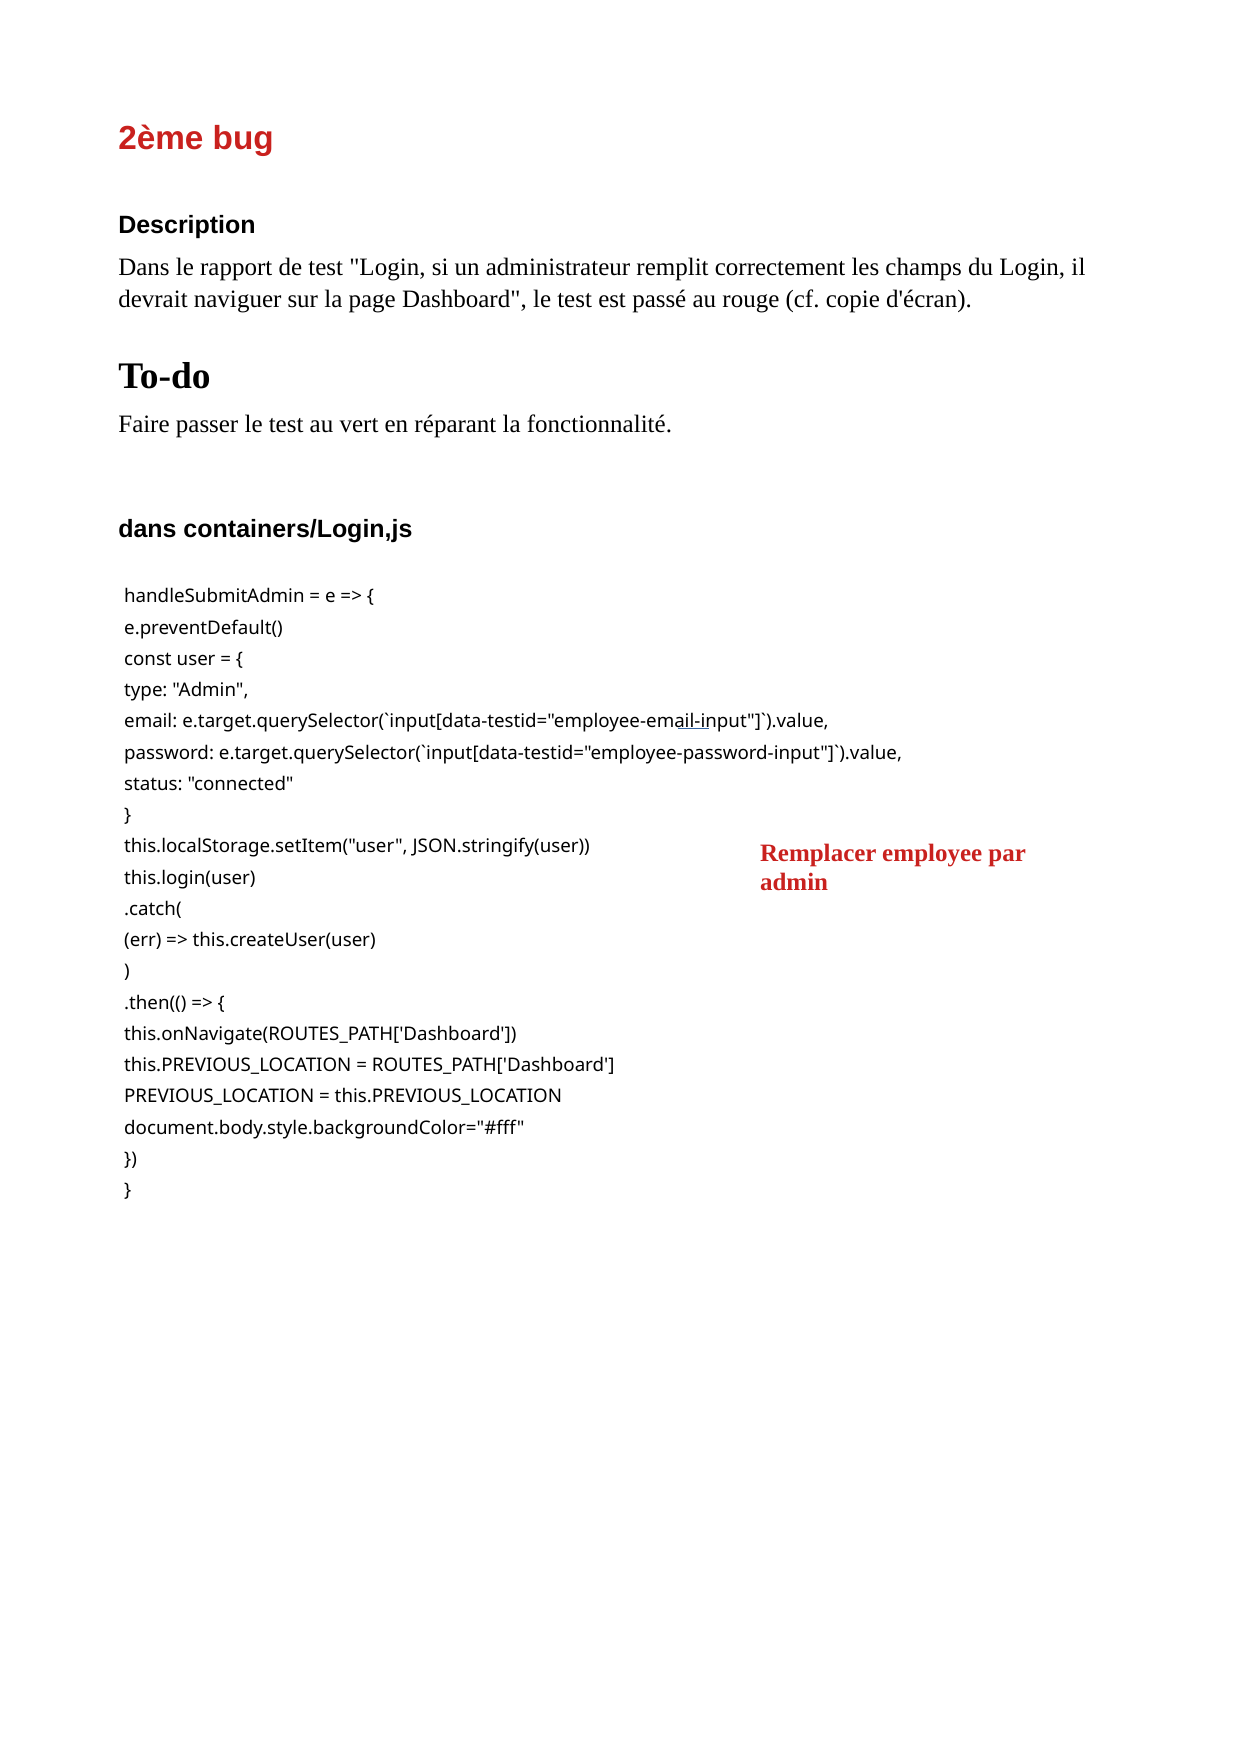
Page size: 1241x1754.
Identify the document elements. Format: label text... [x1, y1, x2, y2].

text Dans le rapport de test "Login, si un administrateur remplit correctement les champs du Login, il devrait naviguer sur la page Dashboard", le test est passé au rouge (cf. copie d'écran). [118, 252, 1122, 313]
text dans containers/Login,js [118, 514, 1122, 542]
text 2ème bug [118, 118, 1122, 157]
subtitle Description [118, 210, 1122, 239]
subtitle To-do [118, 353, 1122, 396]
table_header handleSubmitAdmin = e => { e.preventDefault() const user = { type: "Admin", email: e.target.querySelector(`input[data-testid="employee-email-input"]`).value, password: e.target.querySelector(`input[data-testid="employee-password-input"]`).value, status: "connected" } this.localStorage.setItem("user", JSON.stringify(user)) this.login(user) .catch( (err) => this.createUser(user) ) .then(() => { this.onNavigate(ROUTES_PATH['Dashboard']) this.PREVIOUS_LOCATION = ROUTES_PATH['Dashboard'] PREVIOUS_LOCATION = this.PREVIOUS_LOCATION document.body.style.backgroundColor="#fff" }) } [118, 571, 1122, 1208]
text Faire passer le test au vert en réparant la fonctionnalité. [118, 409, 1122, 437]
